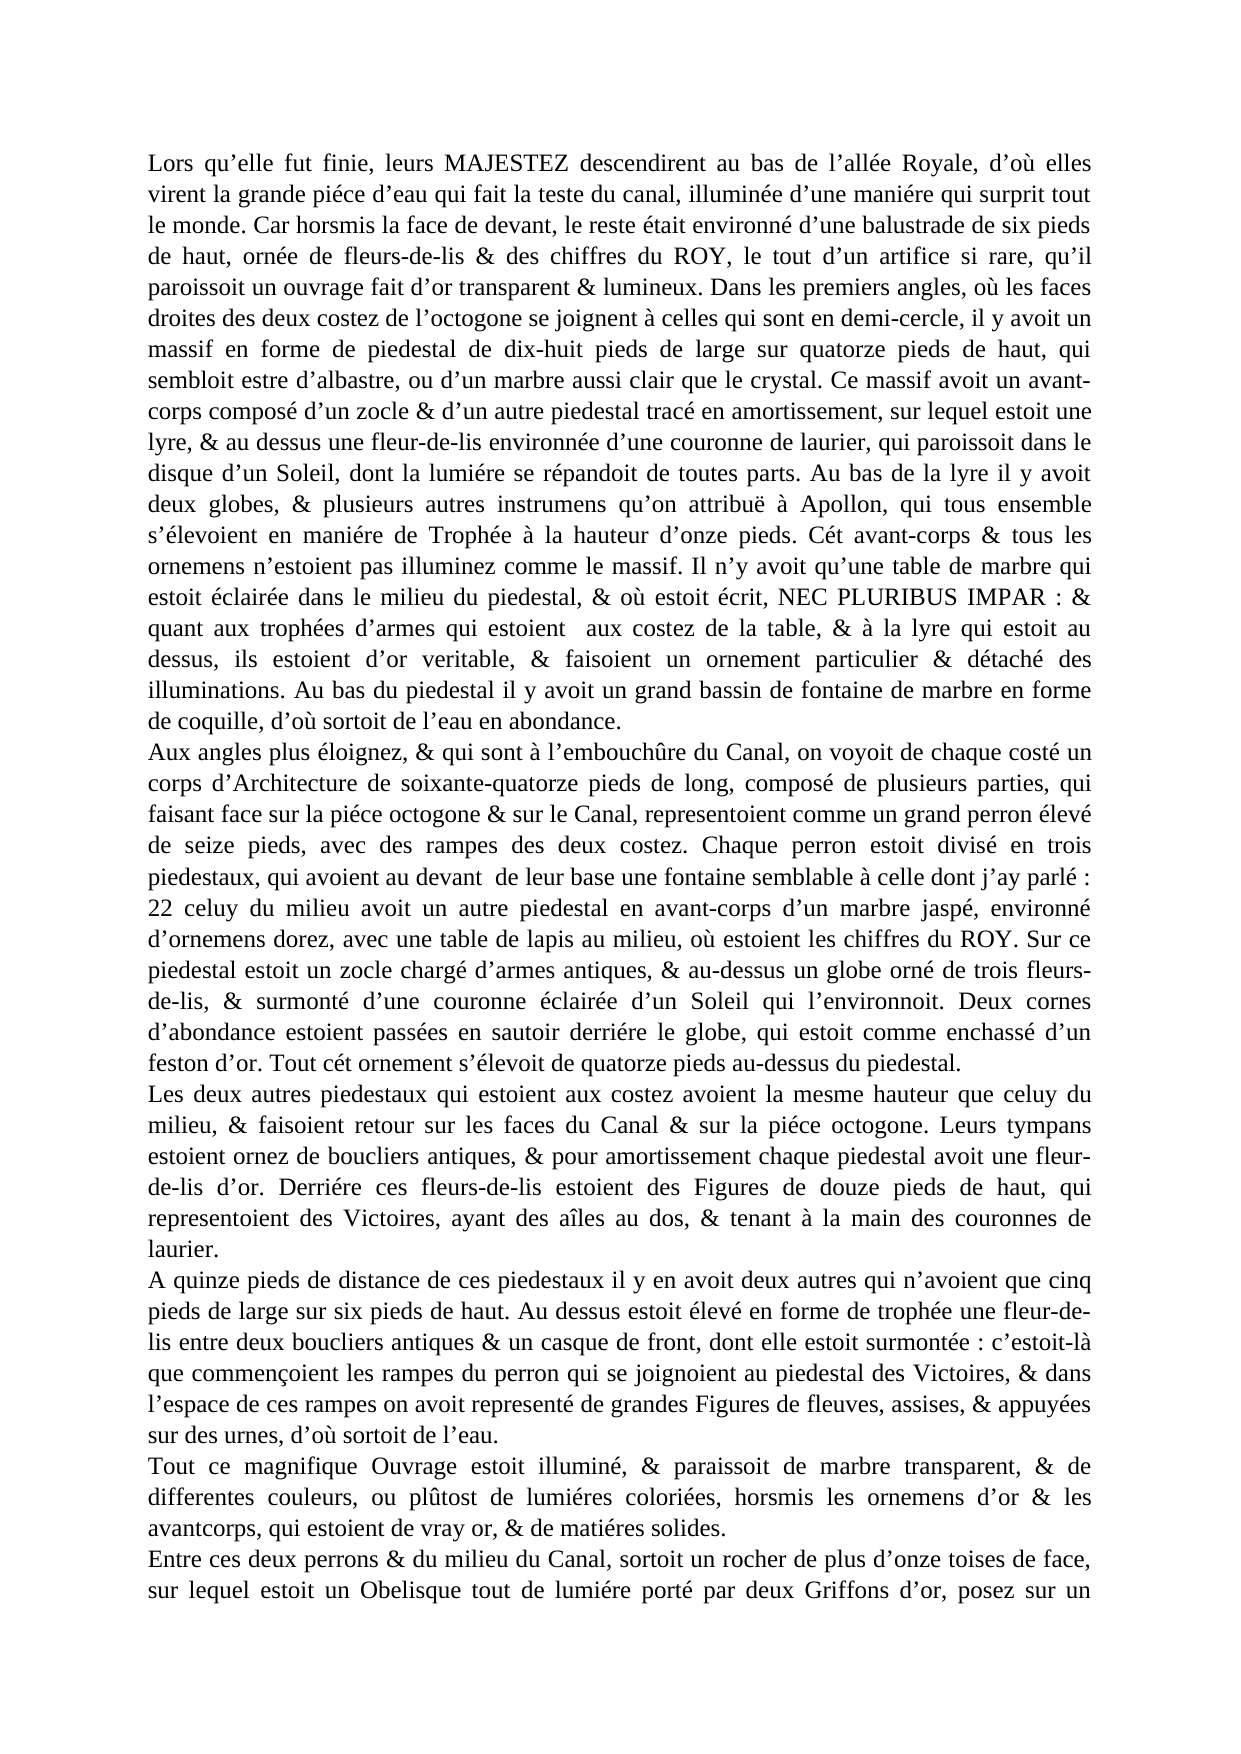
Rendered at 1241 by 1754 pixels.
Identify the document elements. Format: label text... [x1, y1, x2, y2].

text Les deux autres piedestaux qui estoient aux costez avoient la mesme hauteur que celuy du milieu, & faisoient retour sur les faces du Canal & sur la piéce octogone. Leurs tympans estoient ornez de boucliers antiques, & pour amortissement chaque piedestal avoit une fleur-de-lis d’or. Derriére ces fleurs-de-lis estoient des Figures de douze pieds de haut, qui representoient des Victoires, ayant des aîles au dos, & tenant à la main des couronnes de laurier. [148, 1079, 1093, 1263]
text A quinze pieds de distance de ces piedestaux il y en avoit deux autres qui n’avoient que cinq pieds de large sur six pieds de haut. Au dessus estoit élevé en forme de trophée une fleur-de-lis entre deux boucliers antiques & un casque de front, dont elle estoit surmontée : c’estoit-là que commençoient les rampes du perron qui se joignoient au piedestal des Victoires, & dans l’espace de ces rampes on avoit representé de grandes Figures de fleuves, assises, & appuyées sur des urnes, d’où sortoit de l’eau. [148, 1265, 1093, 1449]
text Aux angles plus éloignez, & qui sont à l’embouchûre du Canal, on voyoit de chaque costé un corps d’Architecture de soixante-quatorze pieds de long, composé de plusieurs parties, qui faisant face sur la piéce octogone & sur le Canal, representoient comme un grand perron élevé de seize pieds, avec des rampes des deux costez. Chaque perron estoit divisé en trois piedestaux, qui avoient au devant de leur base une fontaine semblable à celle dont j’ay parlé : 22 celuy du milieu avoit un autre piedestal en avant-corps d’un marbre jaspé, environné d’ornemens dorez, avec une table de lapis au milieu, où estoient les chiffres du ROY. Sur ce piedestal estoit un zocle chargé d’armes antiques, & au-dessus un globe orné de trois fleurs-de-lis, & surmonté d’une couronne éclairée d’un Soleil qui l’environnoit. Deux cornes d’abondance estoient passées en sautoir derriére le globe, qui estoit comme enchassé d’un feston d’or. Tout cét ornement s’élevoit de quatorze pieds au-dessus du piedestal. [148, 737, 1093, 1077]
text Lors qu’elle fut finie, leurs MAJESTEZ descendirent au bas de l’allée Royale, d’où elles virent la grande piéce d’eau qui fait la teste du canal, illuminée d’une maniére qui surprit tout le monde. Car horsmis la face de devant, le reste était environné d’une balustrade de six pieds de haut, ornée de fleurs-de-lis & des chiffres du ROY, le tout d’un artifice si rare, qu’il paroissoit un ouvrage fait d’or transparent & lumineux. Dans les premiers angles, où les faces droites des deux costez de l’octogone se joignent à celles qui sont en demi-cercle, il y avoit un massif en forme de piedestal de dix-huit pieds de large sur quatorze pieds de haut, qui sembloit estre d’albastre, ou d’un marbre aussi clair que le crystal. Ce massif avoit un avant-corps composé d’un zocle & d’un autre piedestal tracé en amortissement, sur lequel estoit une lyre, & au dessus une fleur-de-lis environnée d’une couronne de laurier, qui paroissoit dans le disque d’un Soleil, dont la lumiére se répandoit de toutes parts. Au bas de la lyre il y avoit deux globes, & plusieurs autres instrumens qu’on attribuë à Apollon, qui tous ensemble s’élevoient en maniére de Trophée à la hauteur d’onze pieds. Cét avant-corps & tous les ornemens n’estoient pas illuminez comme le massif. Il n’y avoit qu’une table de marbre qui estoit éclairée dans le milieu du piedestal, & où estoit écrit, NEC PLURIBUS IMPAR : & quant aux trophées d’armes qui estoient aux costez de la table, & à la lyre qui estoit au dessus, ils estoient d’or veritable, & faisoient un ornement particulier & détaché des illuminations. Au bas du piedestal il y avoit un grand bassin de fontaine de marbre en forme de coquille, d’où sortoit de l’eau en abondance. [148, 148, 1093, 735]
text Tout ce magnifique Ouvrage estoit illuminé, & paraissoit de marbre transparent, & de differentes couleurs, ou plûtost de lumiéres coloriées, horsmis les ornemens d’or & les avantcorps, qui estoient de vray or, & de matiéres solides. [148, 1451, 1093, 1542]
text Entre ces deux perrons & du milieu du Canal, sortoit un rocher de plus d’onze toises de face, sur lequel estoit un Obelisque tout de lumiére porté par deux Griffons d’or, posez sur un [148, 1544, 1093, 1604]
